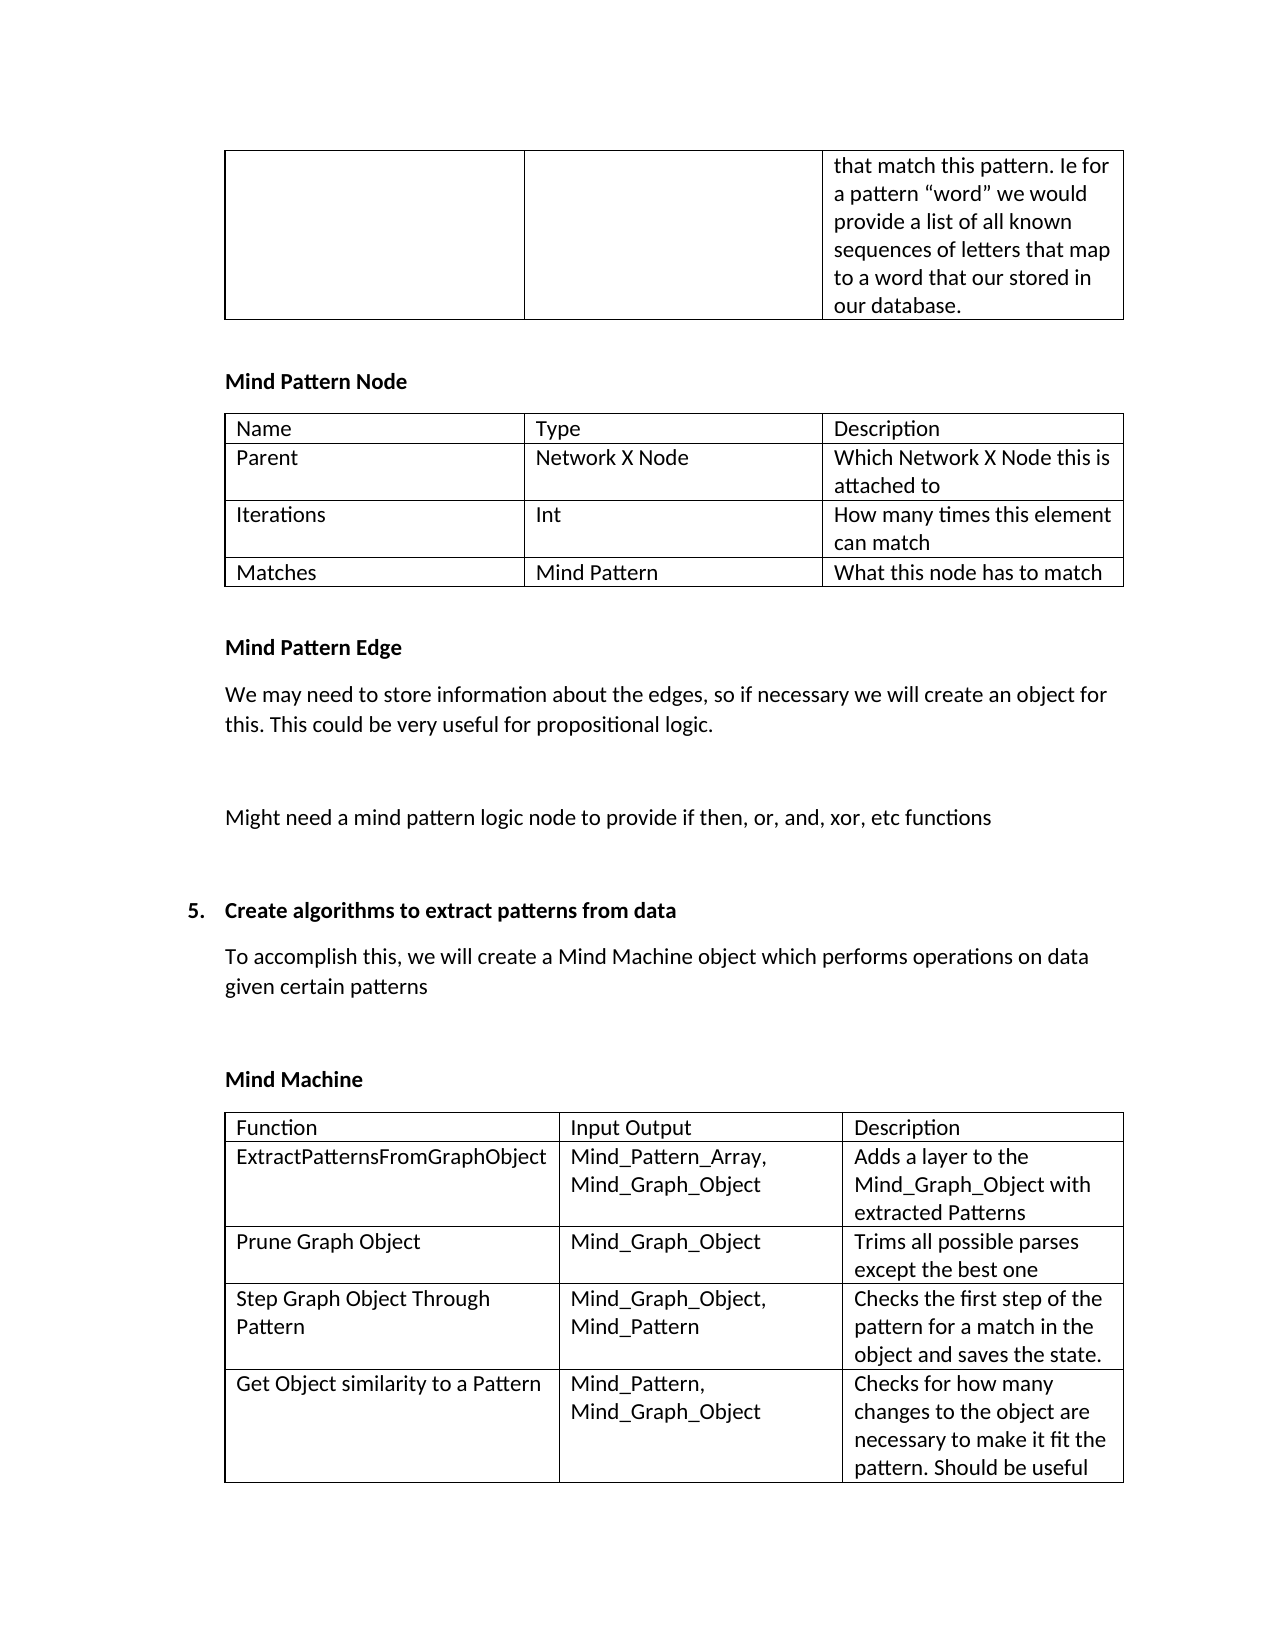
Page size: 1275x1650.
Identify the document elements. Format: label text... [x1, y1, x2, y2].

table_cell Iterations [226, 501, 524, 557]
list We may need to store information about the edges, so if necessary we will create an object for this. This could be very useful for propositional logic. [225, 680, 1125, 738]
table_cell Mind_Pattern_Array, Mind_Graph_Object [560, 1142, 842, 1226]
table_cell ExtractPatternsFromGraphObject [226, 1142, 559, 1226]
list Mind Machine [225, 1066, 1125, 1093]
table_cell Checks the first step of the pattern for a match in the object and saves the state. [843, 1284, 1123, 1368]
table_header Name [226, 414, 524, 442]
table_cell Parent [226, 444, 524, 499]
table_cell Matches [226, 558, 524, 586]
table_cell Int [525, 501, 822, 557]
table_cell Get Object similarity to a Pattern [226, 1370, 559, 1482]
table_cell Prune Graph Object [226, 1227, 559, 1283]
table_cell Adds a layer to the Mind_Graph_Object with extracted Patterns [843, 1142, 1123, 1226]
table_cell How many times this element can match [823, 501, 1123, 557]
table_cell Trims all possible parses except the best one [843, 1227, 1123, 1283]
table_cell Mind_Pattern, Mind_Graph_Object [560, 1370, 842, 1482]
table_cell Which Network X Node this is attached to [823, 444, 1123, 499]
list To accomplish this, we will create a Mind Machine object which performs operations on data given certain patterns [225, 942, 1125, 1000]
table_cell Network X Node [525, 444, 822, 499]
table_header Description [823, 414, 1123, 442]
table_cell [226, 151, 524, 319]
table_cell Checks for how many changes to the object are necessary to make it fit the pattern. Should be useful [843, 1370, 1123, 1482]
table_cell [525, 151, 822, 319]
list Might need a mind pattern logic node to provide if then, or, and, xor, etc functions [225, 803, 1125, 831]
table_cell Mind Pattern [525, 558, 822, 586]
list Mind Pattern Node [225, 367, 1125, 395]
table_cell Step Graph Object Through Pattern [226, 1284, 559, 1368]
table_cell that match this pattern. Ie for a pattern “word” we would provide a list of all known sequences of letters that map to a word that our stored in our database. [823, 151, 1123, 319]
table_header Function [226, 1113, 559, 1141]
table_cell Mind_Graph_Object [560, 1227, 842, 1283]
table_header Input Output [560, 1113, 842, 1141]
list Create algorithms to extract patterns from data [187, 896, 1125, 924]
table_cell Mind_Graph_Object, Mind_Pattern [560, 1284, 842, 1368]
table_cell What this node has to match [823, 558, 1123, 586]
list Mind Pattern Edge [225, 633, 1125, 661]
table_header Description [843, 1113, 1123, 1141]
table_header Type [525, 414, 822, 442]
